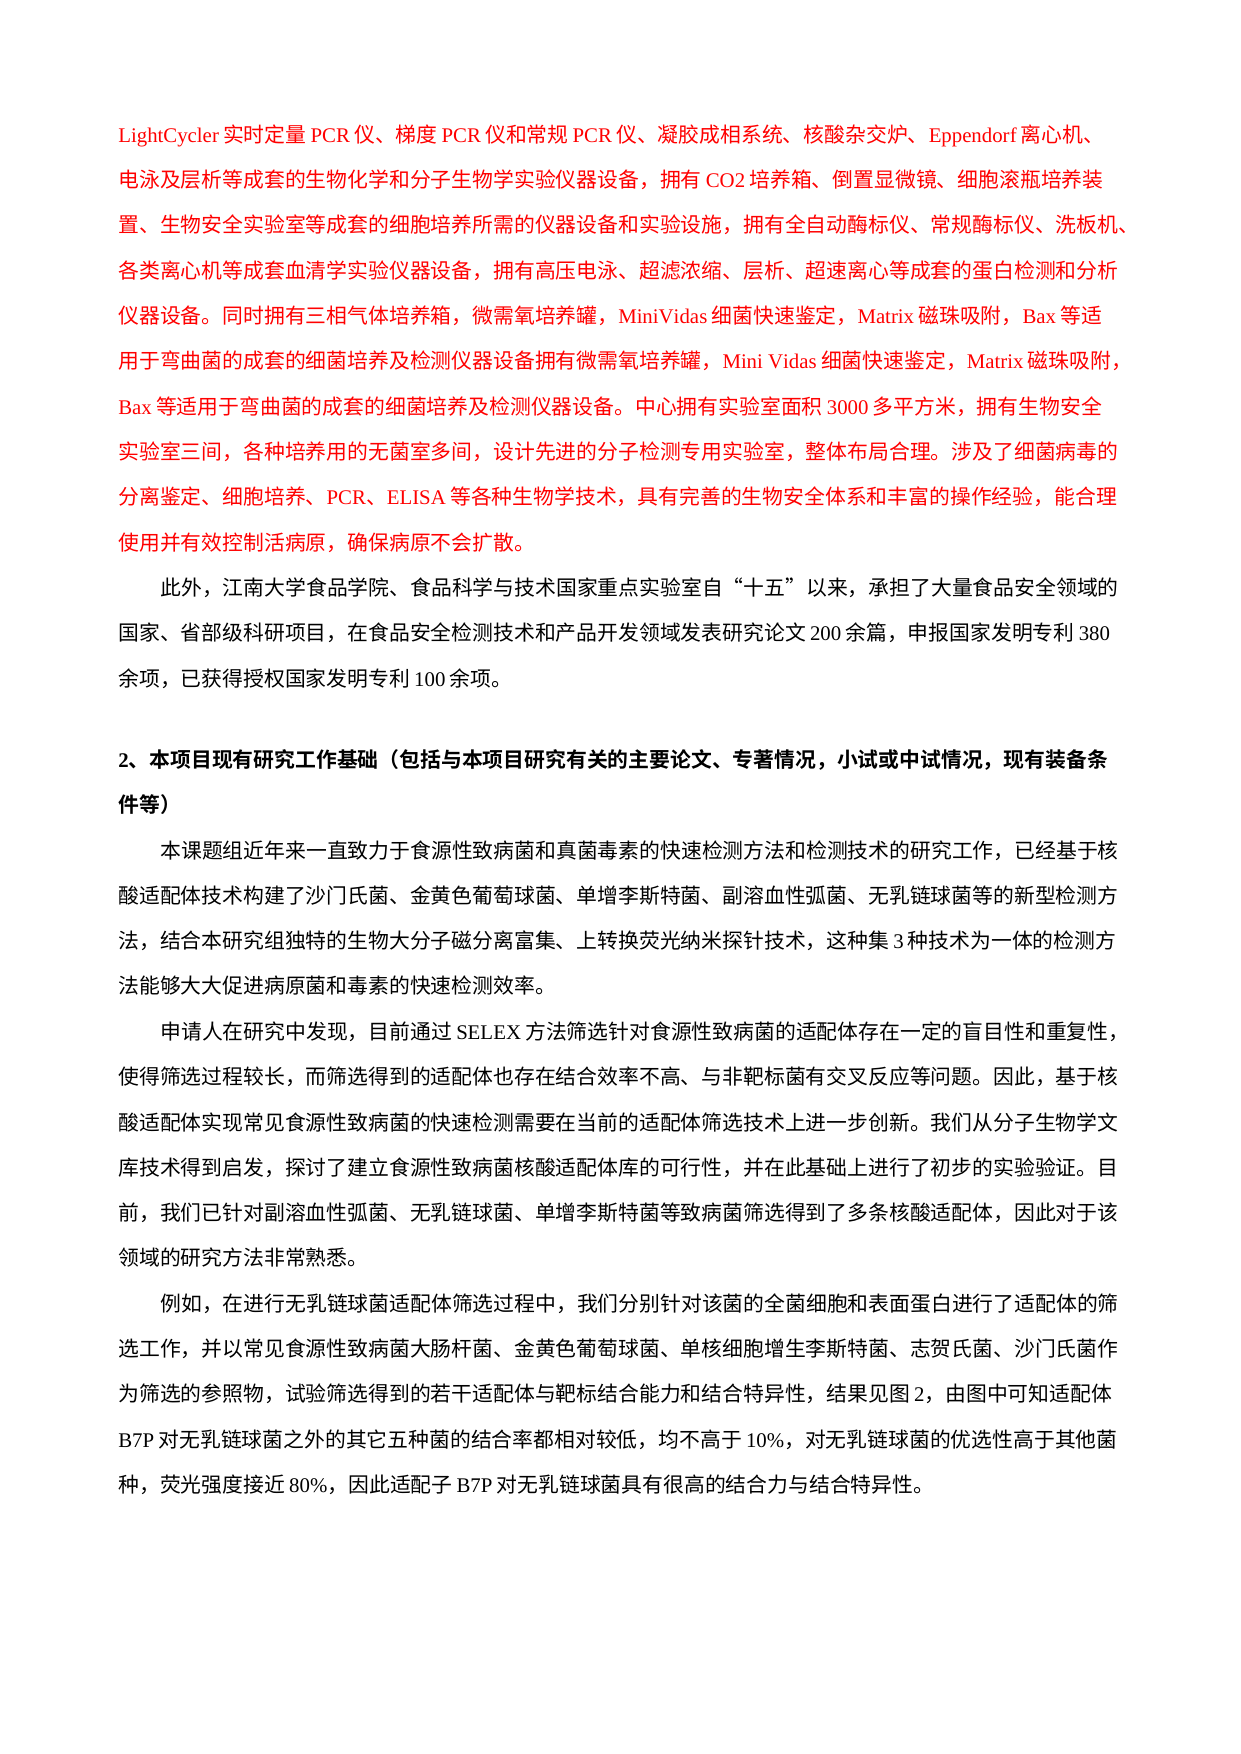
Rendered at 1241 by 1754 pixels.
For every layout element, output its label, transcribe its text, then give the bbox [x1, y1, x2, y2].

text 此外，江南大学食品学院、食品科学与技术国家重点实验室自“十五”以来，承担了大量食品安全领域的国家、省部级科研项目，在食品安全检测技术和产品开发领域发表研究论文200余篇，申报国家发明专利380余项，已获得授权国家发明专利100余项。 [118, 571, 1122, 692]
text 本课题组近年来一直致力于食源性致病菌和真菌毒素的快速检测方法和检测技术的研究工作，已经基于核酸适配体技术构建了沙门氏菌、金黄色葡萄球菌、单增李斯特菌、副溶血性弧菌、无乳链球菌等的新型检测方法，结合本研究组独特的生物大分子磁分离富集、上转换荧光纳米探针技术，这种集3种技术为一体的检测方法能够大大促进病原菌和毒素的快速检测效率。 [118, 834, 1122, 1000]
text 项目组主要成员祝长青高级研究员所在的单位江苏出入境检验检疫局动植物与食品检测中心拥有LightCycler实时定量PCR仪、梯度PCR仪和常规PCR仪、凝胶成相系统、核酸杂交炉、Eppendorf离心机、电泳及层析等成套的生物化学和分子生物学实验仪器设备，拥有CO2培养箱、倒置显微镜、细胞滚瓶培养装置、生物安全实验室等成套的细胞培养所需的仪器设备和实验设施，拥有全自动酶标仪、常规酶标仪、洗板机、各类离心机等成套血清学实验仪器设备，拥有高压电泳、超滤浓缩、层析、超速离心等成套的蛋白检测和分析仪器设备。同时拥有三相气体培养箱，微需氧培养罐，MiniVidas细菌快速鉴定，Matrix磁珠吸附，Bax等适用于弯曲菌的成套的细菌培养及检测仪器设备拥有微需氧培养罐，Mini Vidas细菌快速鉴定，Matrix磁珠吸附，Bax等适用于弯曲菌的成套的细菌培养及检测仪器设备。中心拥有实验室面积3000多平方米，拥有生物安全实验室三间，各种培养用的无菌室多间，设计先进的分子检测专用实验室，整体布局合理。涉及了细菌病毒的分离鉴定、细胞培养、PCR、ELISA等各种生物学技术，具有完善的生物安全体系和丰富的操作经验，能合理使用并有效控制活病原，确保病原不会扩散。 [118, 118, 1122, 556]
text 例如，在进行无乳链球菌适配体筛选过程中，我们分别针对该菌的全菌细胞和表面蛋白进行了适配体的筛选工作，并以常见食源性致病菌大肠杆菌、金黄色葡萄球菌、单核细胞增生李斯特菌、志贺氏菌、沙门氏菌作为筛选的参照物，试验筛选得到的若干适配体与靶标结合能力和结合特异性，结果见图2，由图中可知适配体B7P对无乳链球菌之外的其它五种菌的结合率都相对较低，均不高于10%，对无乳链球菌的优选性高于其他菌种，荧光强度接近80%，因此适配子B7P对无乳链球菌具有很高的结合力与结合特异性。 [118, 1287, 1122, 1498]
text 2、本项目现有研究工作基础（包括与本项目研究有关的主要论文、专著情况，小试或中试情况，现有装备条件等） [118, 743, 1122, 819]
text 申请人在研究中发现，目前通过SELEX方法筛选针对食源性致病菌的适配体存在一定的盲目性和重复性，使得筛选过程较长，而筛选得到的适配体也存在结合效率不高、与非靶标菌有交叉反应等问题。因此，基于核酸适配体实现常见食源性致病菌的快速检测需要在当前的适配体筛选技术上进一步创新。我们从分子生物学文库技术得到启发，探讨了建立食源性致病菌核酸适配体库的可行性，并在此基础上进行了初步的实验验证。目前，我们已针对副溶血性弧菌、无乳链球菌、单增李斯特菌等致病菌筛选得到了多条核酸适配体，因此对于该领域的研究方法非常熟悉。 [118, 1015, 1122, 1272]
